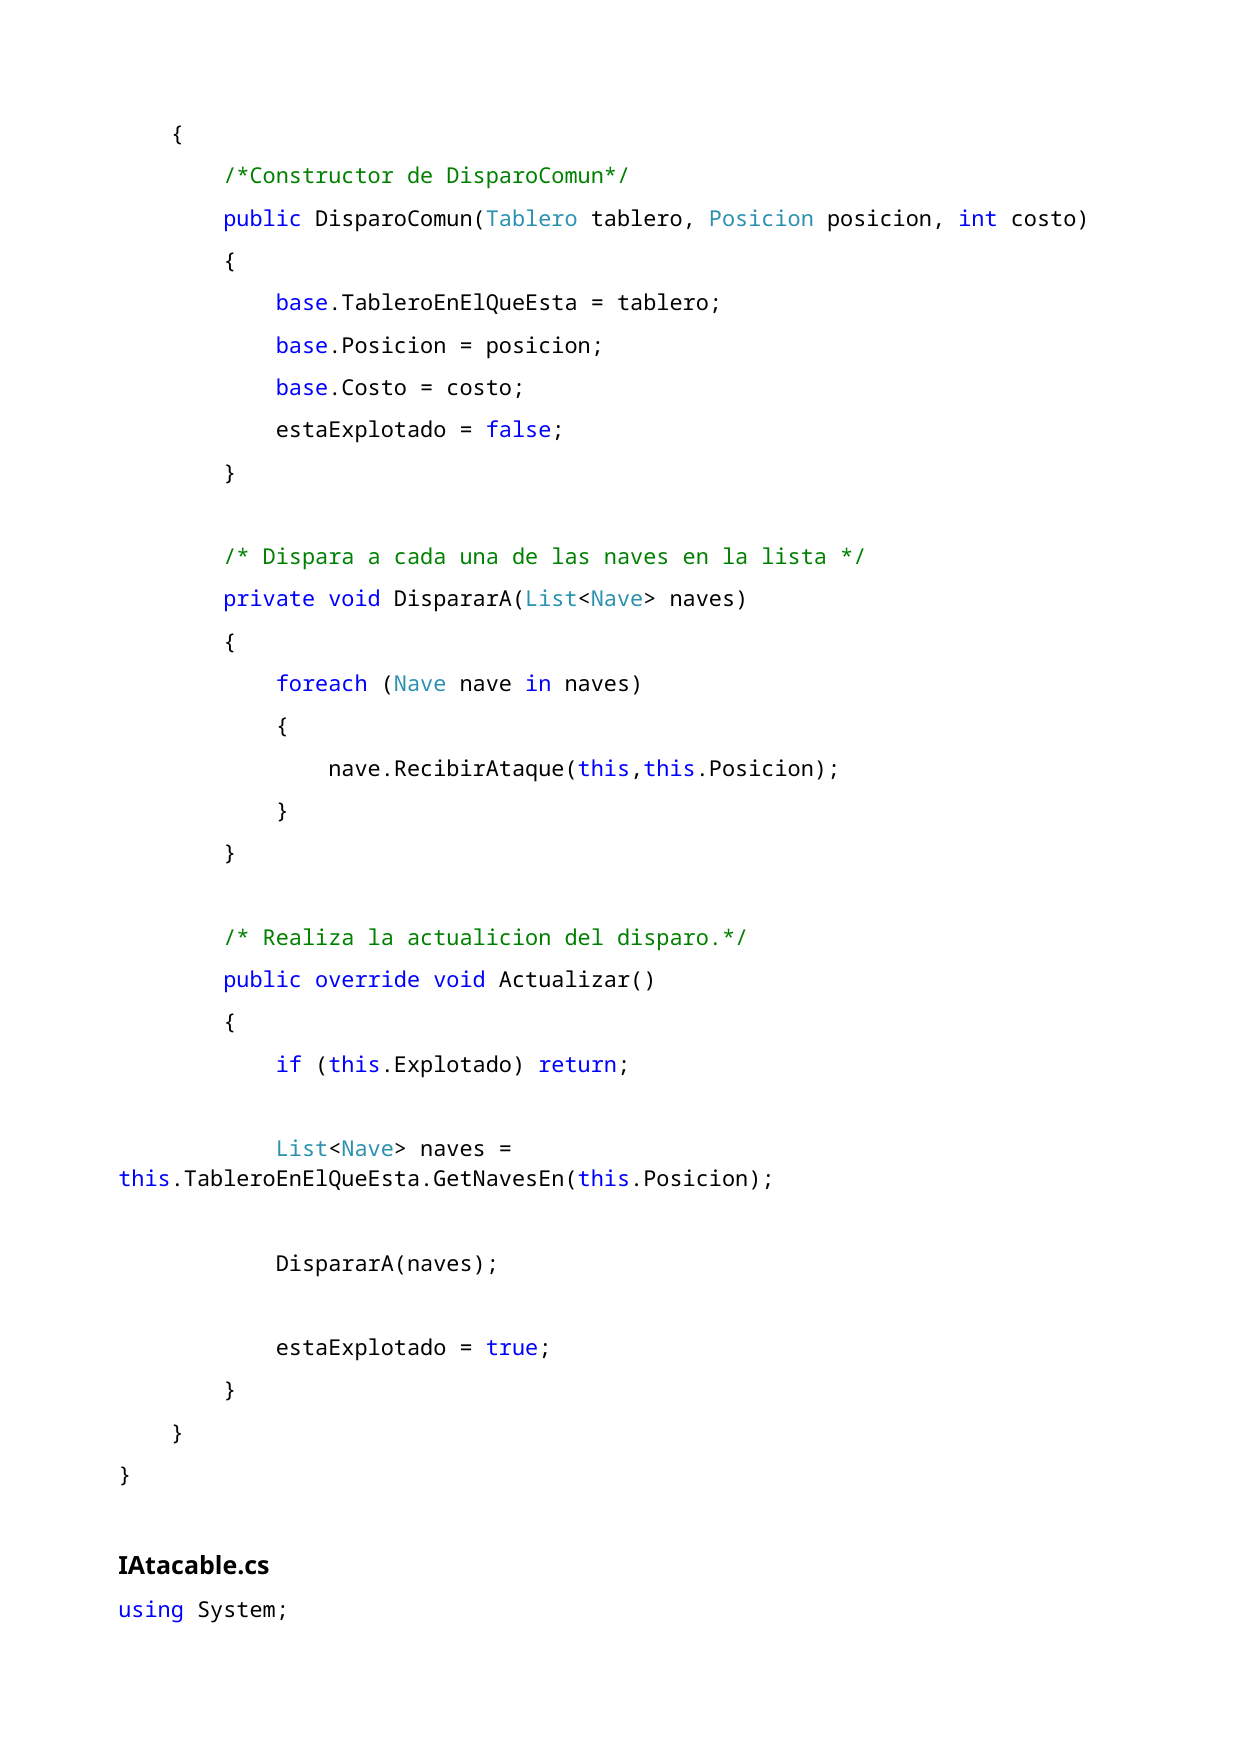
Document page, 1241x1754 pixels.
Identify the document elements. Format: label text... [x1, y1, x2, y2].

text base.Costo = costo; [118, 372, 1122, 402]
text base.Posicion = posicion; [118, 329, 1122, 359]
text { [118, 710, 1122, 740]
text private void DispararA(List<Nave> naves) [118, 583, 1122, 613]
text { [118, 1006, 1122, 1036]
text } [118, 795, 1122, 824]
text estaExplotado = false; [118, 414, 1122, 444]
text /* Dispara a cada una de las naves en la lista */ [118, 541, 1122, 571]
text if (this.Explotado) return; [118, 1048, 1122, 1078]
text public override void Actualizar() [118, 964, 1122, 994]
text /*Constructor de DisparoComun*/ [118, 160, 1122, 190]
text DispararA(naves); [118, 1247, 1122, 1277]
text { [118, 118, 1122, 148]
text List<Nave> naves = this.TableroEnElQueEsta.GetNavesEn(this.Posicion); [118, 1133, 1122, 1193]
text { [118, 626, 1122, 655]
text /* Realiza la actualicion del disparo.*/ [118, 922, 1122, 951]
text estaExplotado = true; [118, 1332, 1122, 1362]
text } [118, 1374, 1122, 1404]
text IAtacable.cs [118, 1548, 1122, 1582]
text using System; [118, 1594, 1122, 1624]
text } [118, 837, 1122, 867]
text } [118, 1459, 1122, 1489]
text nave.RecibirAtaque(this,this.Posicion); [118, 752, 1122, 782]
text foreach (Nave nave in naves) [118, 668, 1122, 698]
text { [118, 245, 1122, 275]
text public DisparoComun(Tablero tablero, Posicion posicion, int costo) [118, 203, 1122, 232]
text base.TableroEnElQueEsta = tablero; [118, 287, 1122, 317]
text } [118, 1417, 1122, 1446]
text } [118, 456, 1122, 486]
